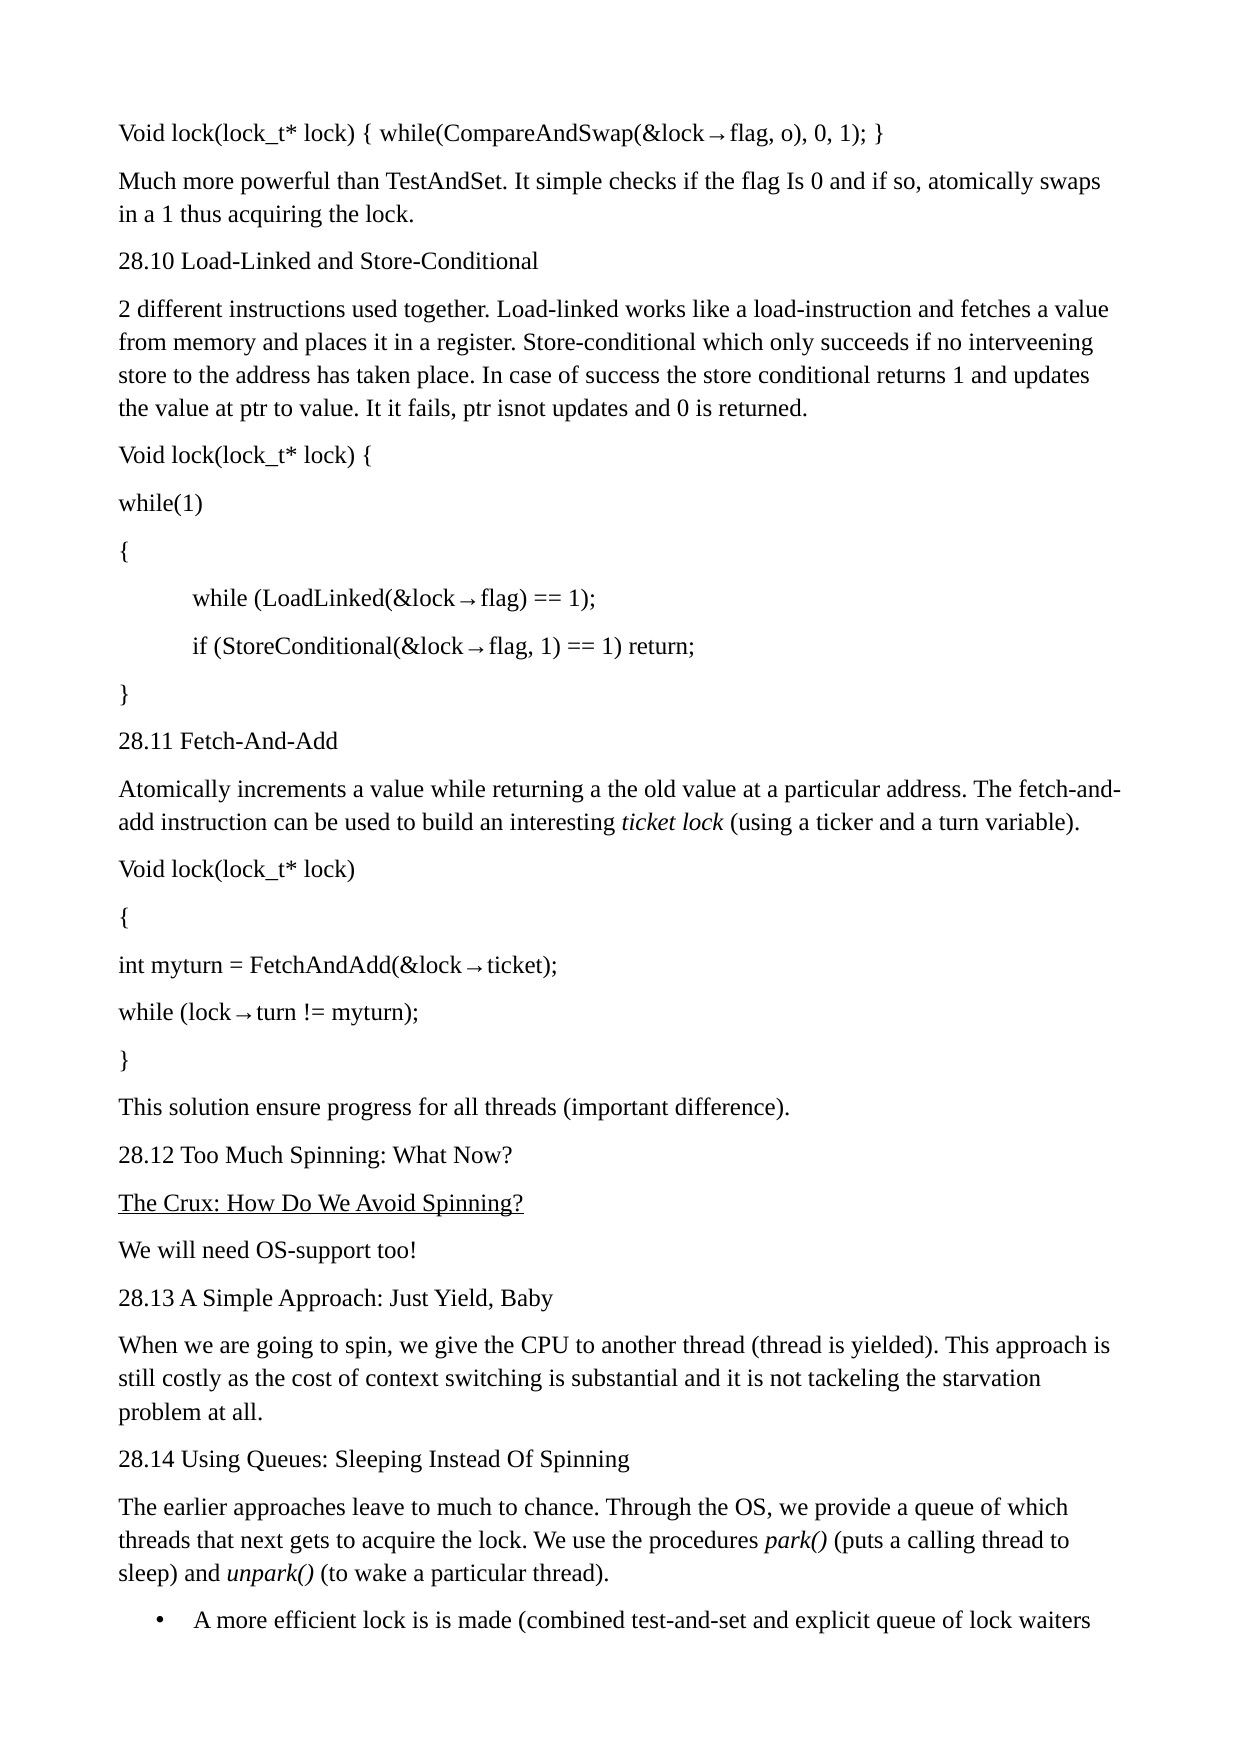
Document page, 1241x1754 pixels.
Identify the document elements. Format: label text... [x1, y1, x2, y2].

text 28.12 Too Much Spinning: What Now? [118, 1140, 1122, 1169]
text When we are going to spin, we give the CPU to another thread (thread is yielded). This approach is still costly as the cost of context switching is substantial and it is not tackeling the starvation problem at all. [118, 1331, 1122, 1425]
text } [118, 679, 1122, 707]
text int myturn = FetchAndAdd(&lock→ticket); [118, 950, 1122, 978]
text while (lock→turn != myturn); [118, 997, 1122, 1026]
text while(1) [118, 488, 1122, 517]
text Void lock(lock_t* lock) { [118, 441, 1122, 469]
text 28.10 Load-Linked and Store-Conditional [118, 246, 1122, 275]
text 2 different instructions used together. Load-linked works like a load-instruction and fetches a value from memory and places it in a register. Store-conditional which only succeeds if no interveening store to the address has taken place. In case of success the store conditional returns 1 and updates the value at ptr to value. It it fails, ptr isnot updates and 0 is returned. [118, 294, 1122, 422]
text 28.13 A Simple Approach: Just Yield, Baby [118, 1283, 1122, 1312]
text while (LoadLinked(&lock→flag) == 1); [118, 583, 1122, 612]
text The earlier approaches leave to much to chance. Through the OS, we provide a queue of which threads that next gets to acquire the lock. We use the procedures park() (puts a calling thread to sleep) and unpark() (to wake a particular thread). [118, 1492, 1122, 1587]
text Atomically increments a value while returning a the old value at a particular address. The fetch-and-add instruction can be used to build an interesting ticket lock (using a ticker and a turn variable). [118, 774, 1122, 836]
text if (StoreConditional(&lock→flag, 1) == 1) return; [118, 631, 1122, 660]
text 28.11 Fetch-And-Add [118, 726, 1122, 755]
text We will need OS-support too! [118, 1235, 1122, 1264]
text The Crux: How Do We Avoid Spinning? [118, 1188, 1122, 1216]
list A more efficient lock is is made (combined test-and-set and explicit queue of lock waiters [156, 1605, 1122, 1634]
text This solution ensure progress for all threads (important difference). [118, 1092, 1122, 1121]
text Void lock(lock_t* lock) { while(CompareAndSwap(&lock→flag, o), 0, 1); } [118, 118, 1122, 147]
text Void lock(lock_t* lock) [118, 854, 1122, 883]
text 28.14 Using Queues: Sleeping Instead Of Spinning [118, 1444, 1122, 1473]
text { [118, 536, 1122, 564]
text { [118, 902, 1122, 931]
text Much more powerful than TestAndSet. It simple checks if the flag Is 0 and if so, atomically swaps in a 1 thus acquiring the lock. [118, 166, 1122, 227]
text } [118, 1045, 1122, 1074]
